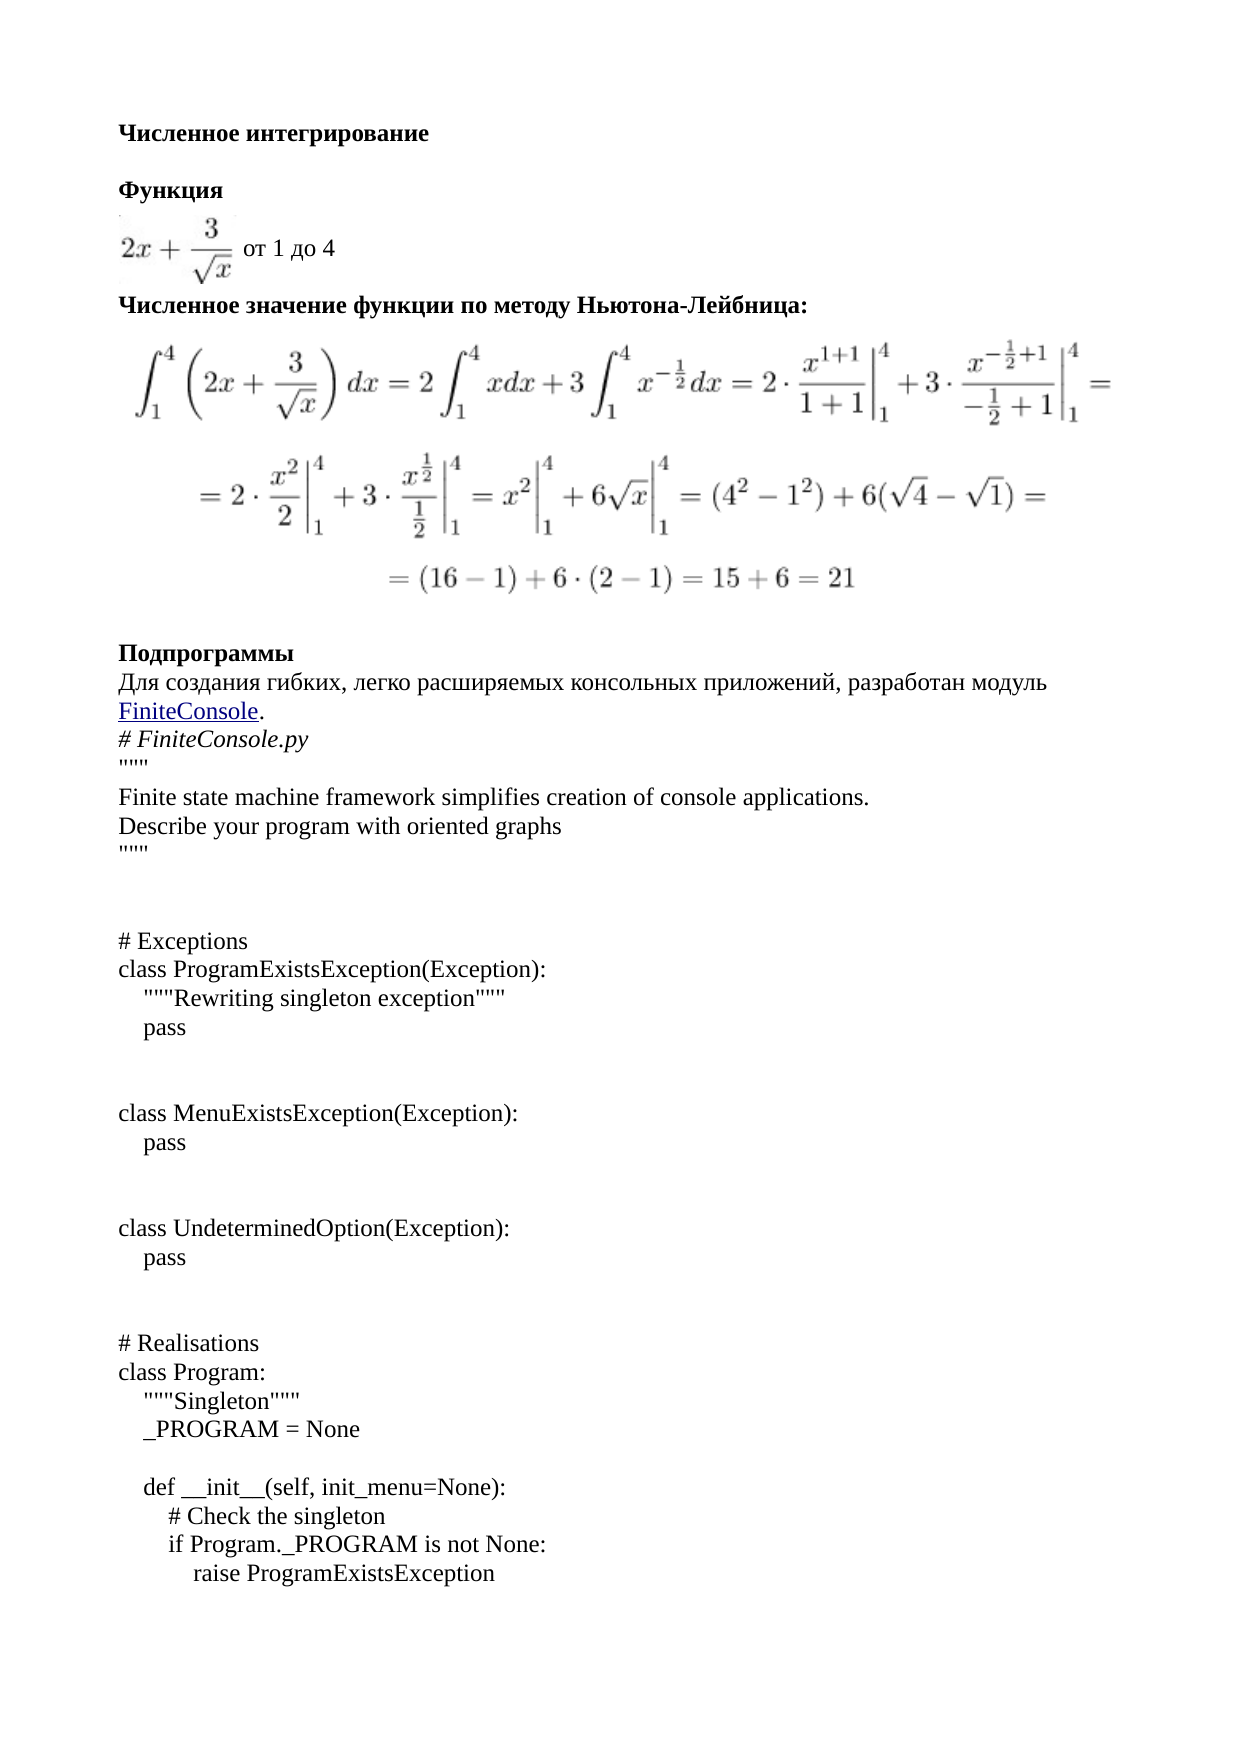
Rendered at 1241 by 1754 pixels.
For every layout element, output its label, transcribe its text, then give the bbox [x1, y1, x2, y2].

text Численное интегрирование [118, 118, 1122, 147]
text class MenuExistsException(Exception): [118, 1098, 1122, 1127]
text """Rewriting singleton exception""" [118, 983, 1122, 1012]
text raise ProgramExistsException [118, 1558, 1122, 1587]
text от 1 до 4 [237, 233, 1122, 262]
text # FiniteConsole.py [118, 724, 1122, 753]
text Численное значение функции по методу Ньютона-Лейбница: [118, 291, 1122, 319]
text """ [118, 839, 1122, 868]
text # Check the singleton [118, 1501, 1122, 1529]
text # Exceptions [118, 926, 1122, 954]
text Подпрограммы [118, 638, 1122, 667]
text pass [118, 1127, 1122, 1156]
text Для создания гибких, легко расширяемых консольных приложений, разработан модуль FiniteConsole. [118, 667, 1122, 724]
text Finite state machine framework simplifies creation of console applications. [118, 782, 1122, 811]
text if Program._PROGRAM is not None: [118, 1529, 1122, 1558]
text # Realisations [118, 1328, 1122, 1357]
text Describe your program with oriented graphs [118, 811, 1122, 839]
picture [119, 215, 237, 284]
text Функция [118, 176, 1122, 204]
text """ [118, 753, 1122, 782]
text class UndeterminedOption(Exception): [118, 1213, 1122, 1242]
text pass [118, 1012, 1122, 1041]
text """Singleton""" [118, 1386, 1122, 1414]
text pass [118, 1242, 1122, 1271]
text def __init__(self, init_menu=None): [118, 1472, 1122, 1501]
picture [123, 319, 1117, 610]
text _PROGRAM = None [118, 1414, 1122, 1443]
text class Program: [118, 1357, 1122, 1386]
text class ProgramExistsException(Exception): [118, 954, 1122, 983]
